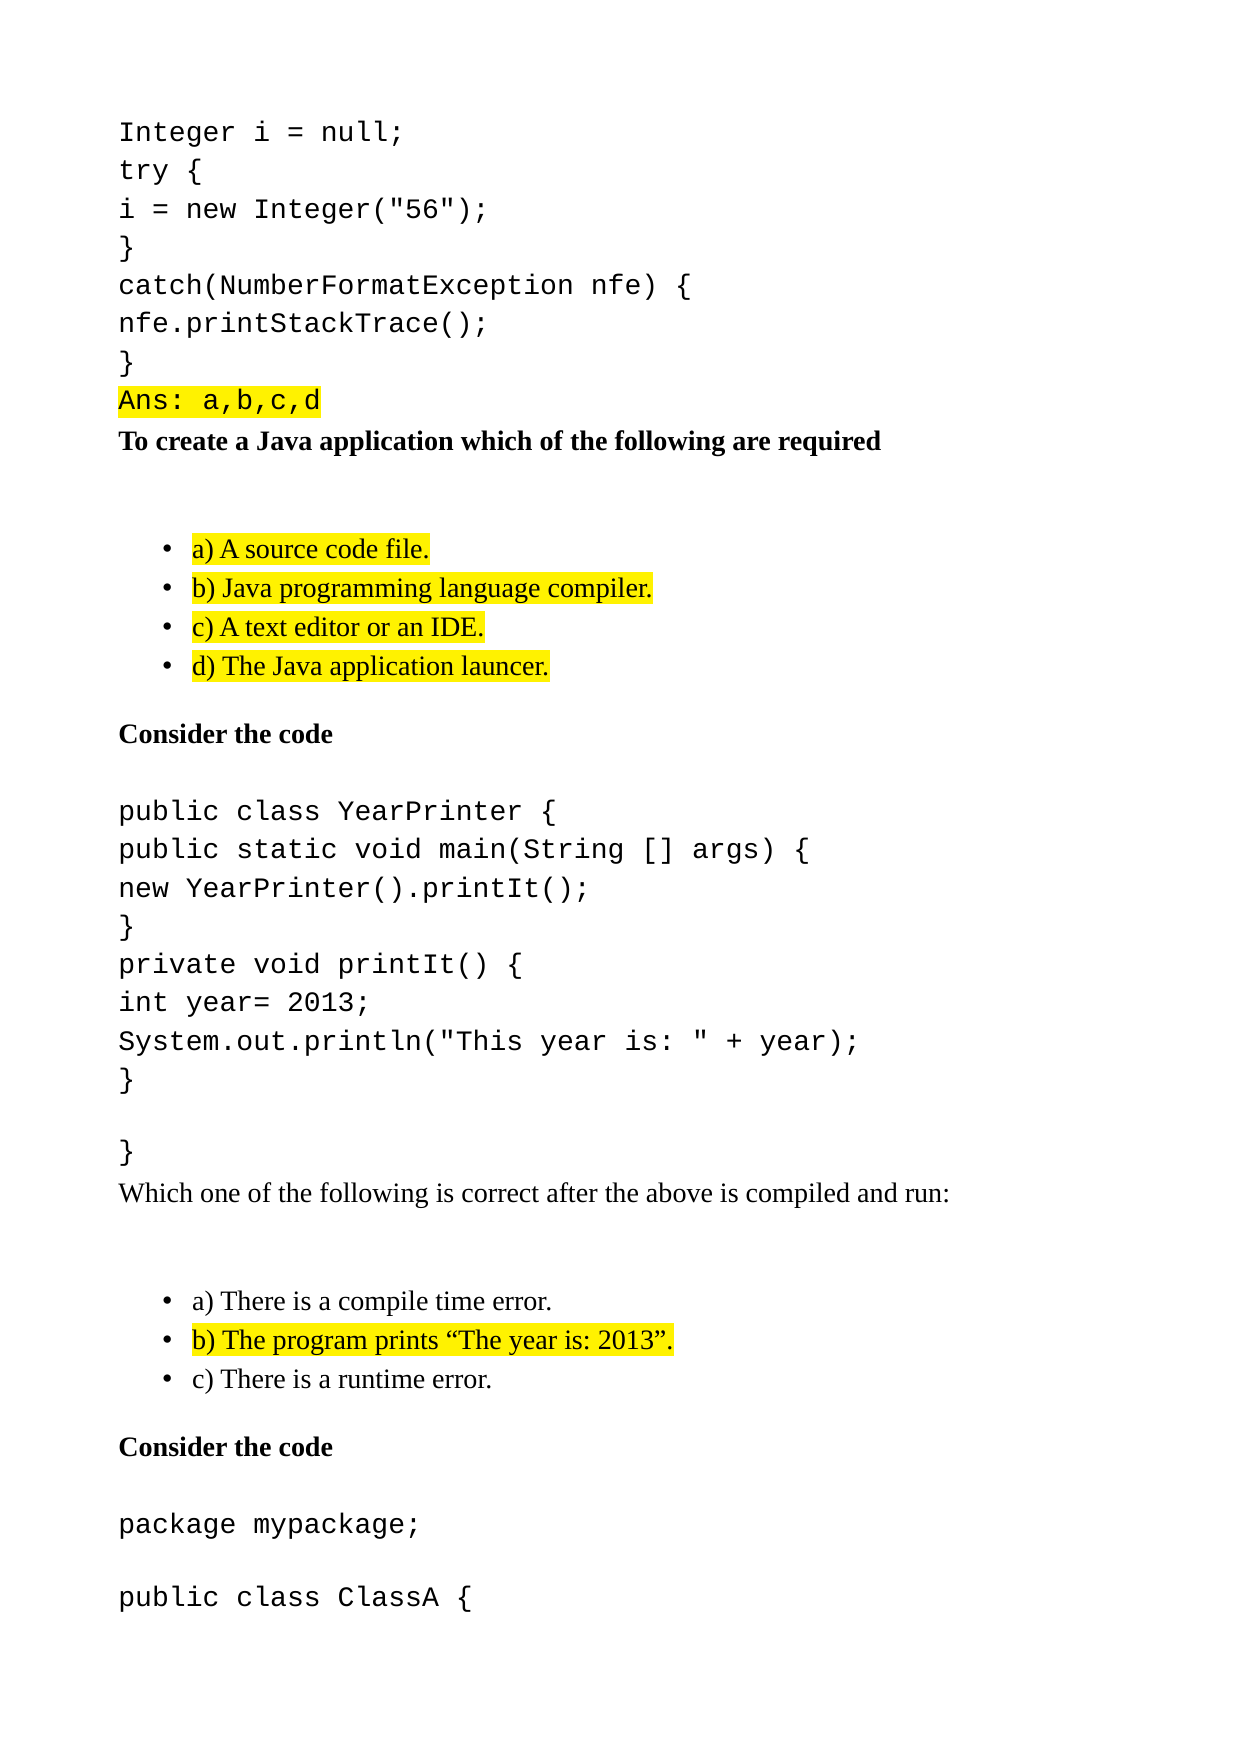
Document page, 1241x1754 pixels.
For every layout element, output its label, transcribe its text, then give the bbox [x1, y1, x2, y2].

text } [118, 912, 1122, 944]
text Consider the code [118, 718, 1122, 750]
text Consider the code [118, 1430, 1122, 1463]
list d) The Java application launcer. [162, 649, 1122, 682]
list b) The program prints “The year is: 2013”. [162, 1323, 1122, 1356]
list c) There is a runtime error. [162, 1362, 1122, 1395]
text catch(NumberFormatException nfe) { [118, 271, 1122, 303]
text i = new Integer("56"); [118, 194, 1122, 226]
text try { [118, 156, 1122, 188]
list a) A source code file. [162, 533, 1122, 565]
text public static void main(String [] args) { [118, 835, 1122, 867]
text } [118, 233, 1122, 265]
text int year= 2013; [118, 988, 1122, 1020]
text System.out.println("This year is: " + year); [118, 1026, 1122, 1058]
text public class ClassA { [118, 1582, 1122, 1614]
list b) Java programming language compiler. [162, 572, 1122, 604]
text public class YearPrinter { [118, 797, 1122, 829]
text new YearPrinter().printIt(); [118, 873, 1122, 905]
text nfe.printStackTrace(); [118, 309, 1122, 341]
text } [118, 1065, 1122, 1097]
text } [118, 1137, 1122, 1169]
text Ans: a,b,c,d [118, 386, 1122, 418]
text To create a Java application which of the following are required [118, 424, 1122, 456]
text package mypackage; [118, 1510, 1122, 1542]
text } [118, 347, 1122, 379]
text Integer i = null; [118, 118, 1122, 150]
text Which one of the following is correct after the above is compiled and run: [118, 1176, 1122, 1208]
list a) There is a compile time error. [162, 1284, 1122, 1317]
list c) A text editor or an IDE. [162, 611, 1122, 643]
text private void printIt() { [118, 950, 1122, 982]
